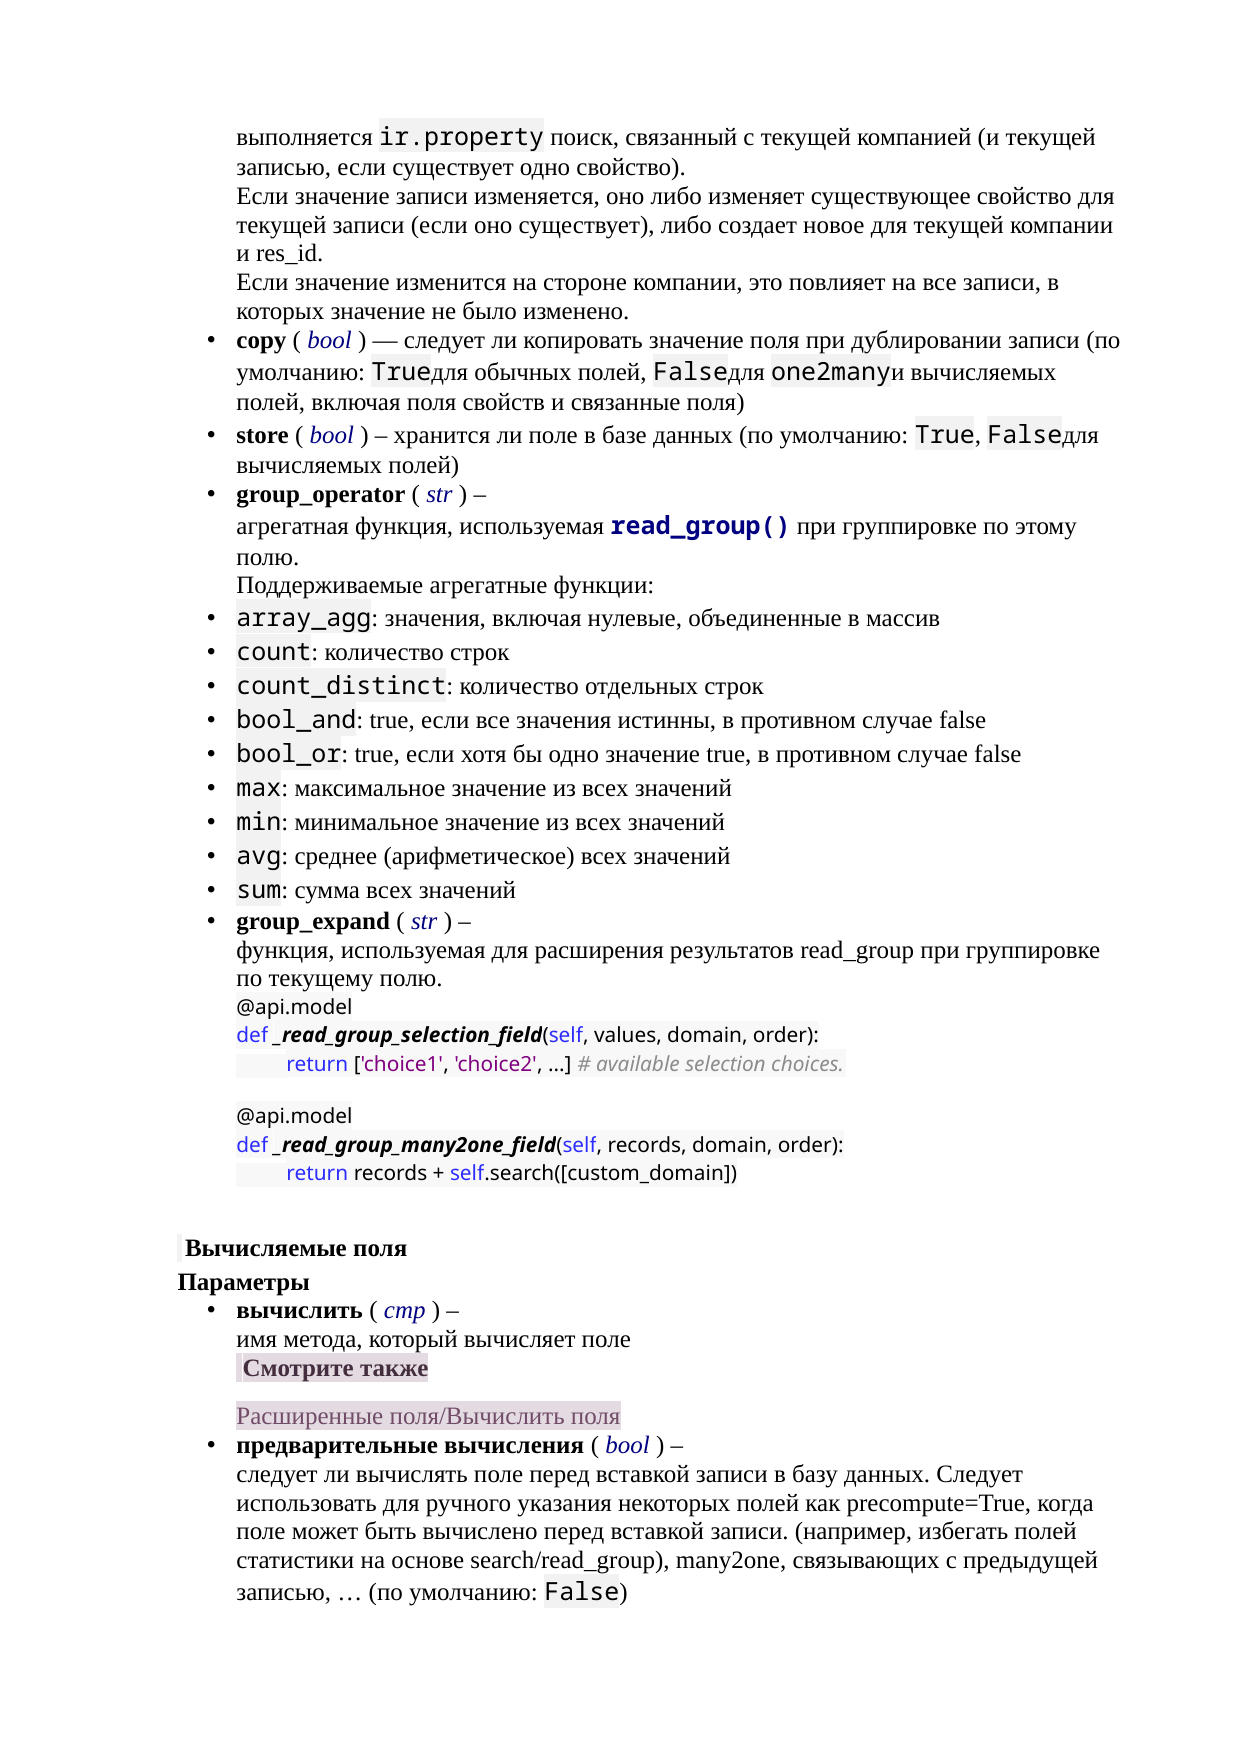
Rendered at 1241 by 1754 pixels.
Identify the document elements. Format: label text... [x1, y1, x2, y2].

list def _read_group_selection_field(self, values, domain, order): [236, 1021, 1122, 1049]
list Смотрите также [236, 1353, 1122, 1382]
list store ( bool ) – хранится ли поле в базе данных (по умолчанию: True, Falseдля вычисляемых полей) [236, 416, 1122, 479]
list имя метода, который вычисляет поле [236, 1324, 1122, 1353]
list @api.model [236, 992, 1122, 1021]
list bool_and: true, если все значения истинны, в противном случае false [236, 702, 1122, 736]
list выполняется ir.property поиск, связанный с текущей компанией (и текущей записью, если существует одно свойство). [236, 118, 1122, 181]
list Если значение записи изменяется, оно либо изменяет существующее свойство для текущей записи (если оно существует), либо создает новое для текущей компании и res_id. [236, 181, 1122, 267]
list avg: среднее (арифметическое) всех значений [236, 838, 1122, 872]
list Если значение изменится на стороне компании, это повлияет на все записи, в которых значение не было изменено. [236, 267, 1122, 325]
list Поддерживаемые агрегатные функции: [236, 571, 1122, 599]
text Вычисляемые поля [177, 1233, 1122, 1262]
list агрегатная функция, используемая read_group() при группировке по этому полю. [236, 508, 1122, 571]
list предварительные вычисления ( bool ) – [236, 1430, 1122, 1459]
list следует ли вычислять поле перед вставкой записи в базу данных. Следует использовать для ручного указания некоторых полей как precompute=True, когда поле может быть вычислено перед вставкой записи. (например, избегать полей статистики на основе search/read_group), many2one, связывающих с предыдущей записью, … (по умолчанию: False) [236, 1459, 1122, 1608]
list bool_or: true, если хотя бы одно значение true, в противном случае false [236, 736, 1122, 770]
list Расширенные поля/Вычислить поля [236, 1401, 1122, 1430]
list count: количество строк [236, 633, 1122, 667]
list count_distinct: количество отдельных строк [236, 667, 1122, 702]
list return records + self.search([custom_domain]) [236, 1158, 1122, 1187]
list group_expand ( str ) – [236, 906, 1122, 935]
list group_operator ( str ) – [236, 479, 1122, 508]
list @api.model [236, 1101, 1122, 1130]
list copy ( bool ) — следует ли копировать значение поля при дублировании записи (по умолчанию: Trueдля обычных полей, Falseдля one2manyи вычисляемых полей, включая поля свойств и связанные поля) [236, 325, 1122, 416]
list def _read_group_many2one_field(self, records, domain, order): [236, 1130, 1122, 1158]
list array_agg: значения, включая нулевые, объединенные в массив [236, 599, 1122, 633]
list max: максимальное значение из всех значений [236, 770, 1122, 804]
list вычислить ( стр ) – [236, 1295, 1122, 1324]
list sum: сумма всех значений [236, 872, 1122, 906]
list min: минимальное значение из всех значений [236, 804, 1122, 838]
list return ['choice1', 'choice2', ...] # available selection choices. [236, 1049, 1122, 1078]
list функция, используемая для расширения результатов read_group при группировке по текущему полю. [236, 935, 1122, 992]
subtitle Параметры [177, 1267, 1122, 1295]
